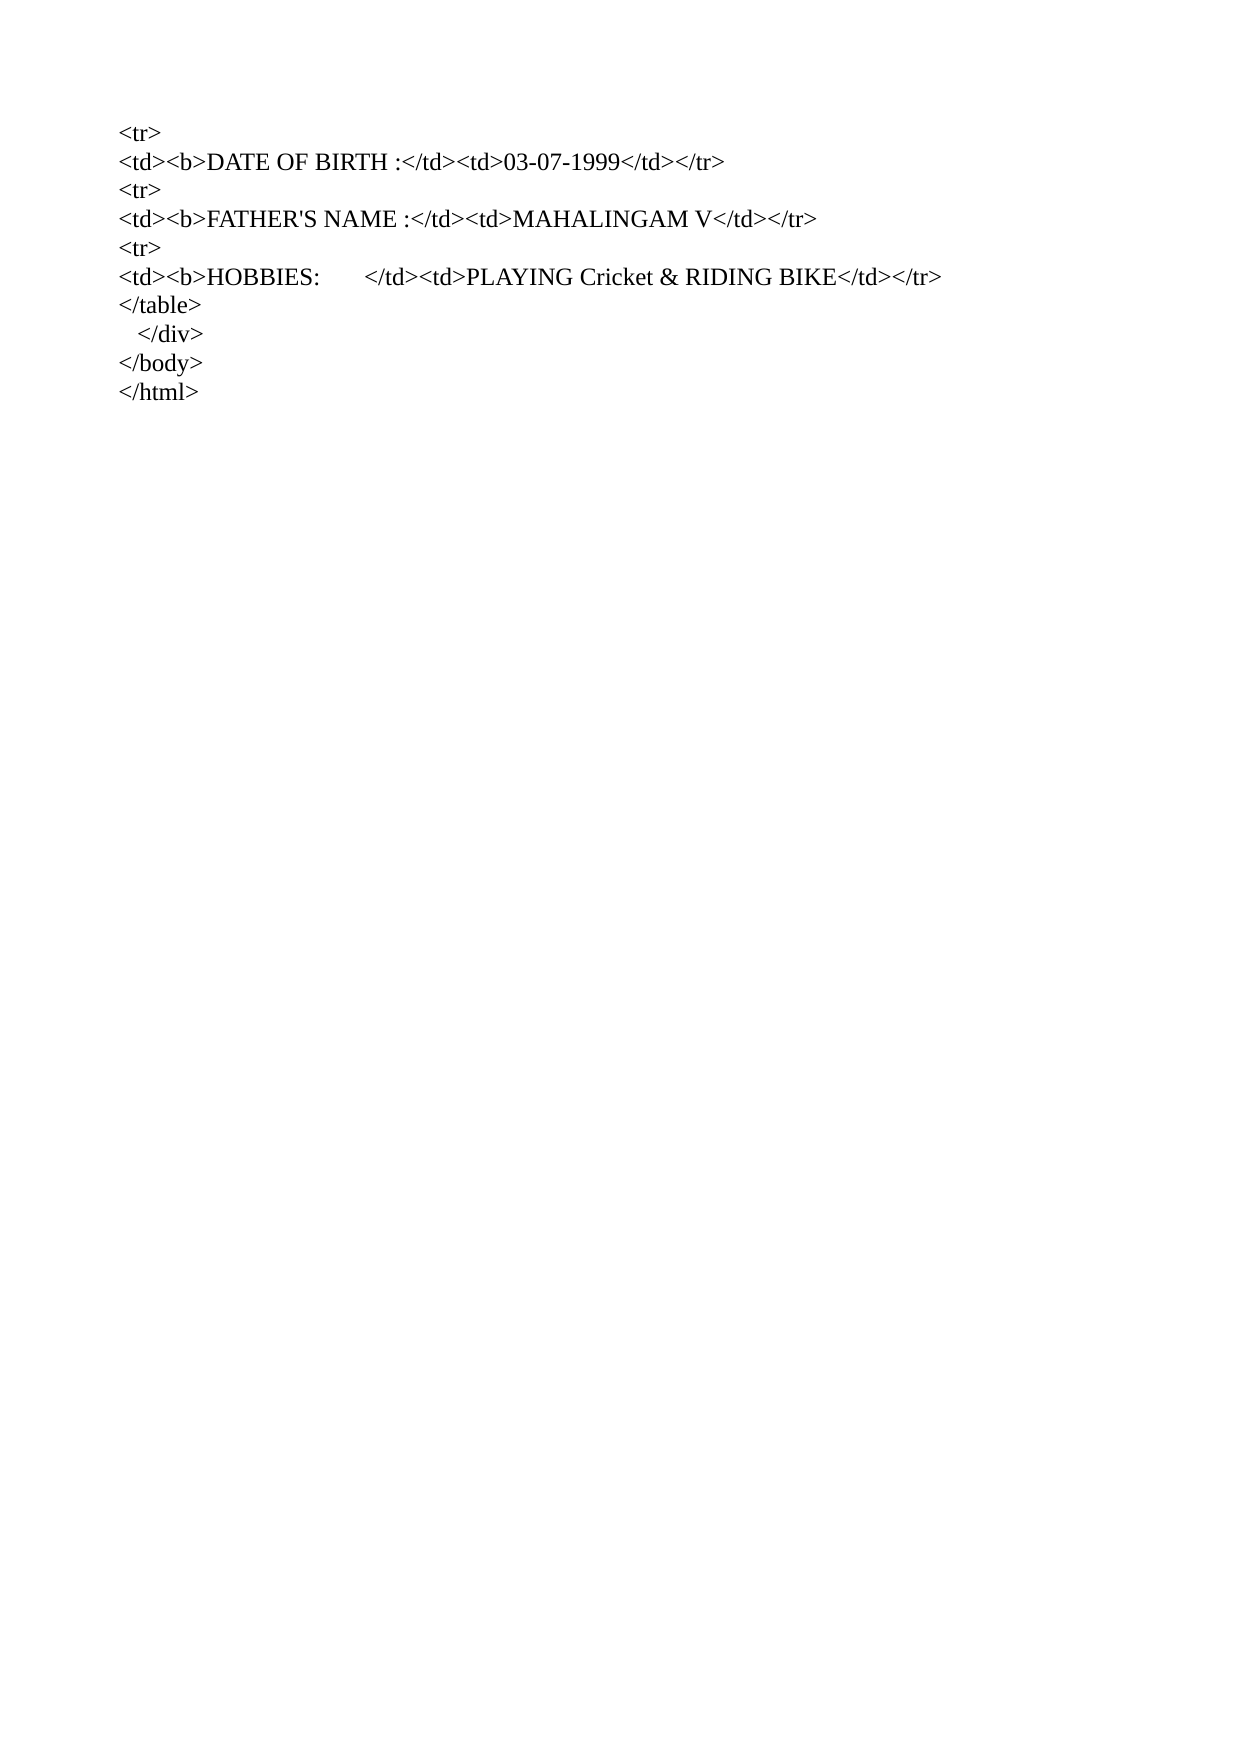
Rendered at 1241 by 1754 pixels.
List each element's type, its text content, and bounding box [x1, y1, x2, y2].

text <tr> [118, 233, 1122, 262]
text <td><b>HOBBIES: </td><td>PLAYING Cricket & RIDING BIKE</td></tr> [118, 262, 1122, 291]
text <td><b>FATHER'S NAME :</td><td>MAHALINGAM V</td></tr> [118, 204, 1122, 233]
text </table> [118, 291, 1122, 319]
text <td><b>DATE OF BIRTH :</td><td>03-07-1999</td></tr> [118, 147, 1122, 176]
text <tr> [118, 118, 1122, 147]
text <tr> [118, 176, 1122, 204]
text </html> [118, 377, 1122, 406]
text </body> [118, 348, 1122, 377]
text </div> [118, 319, 1122, 348]
